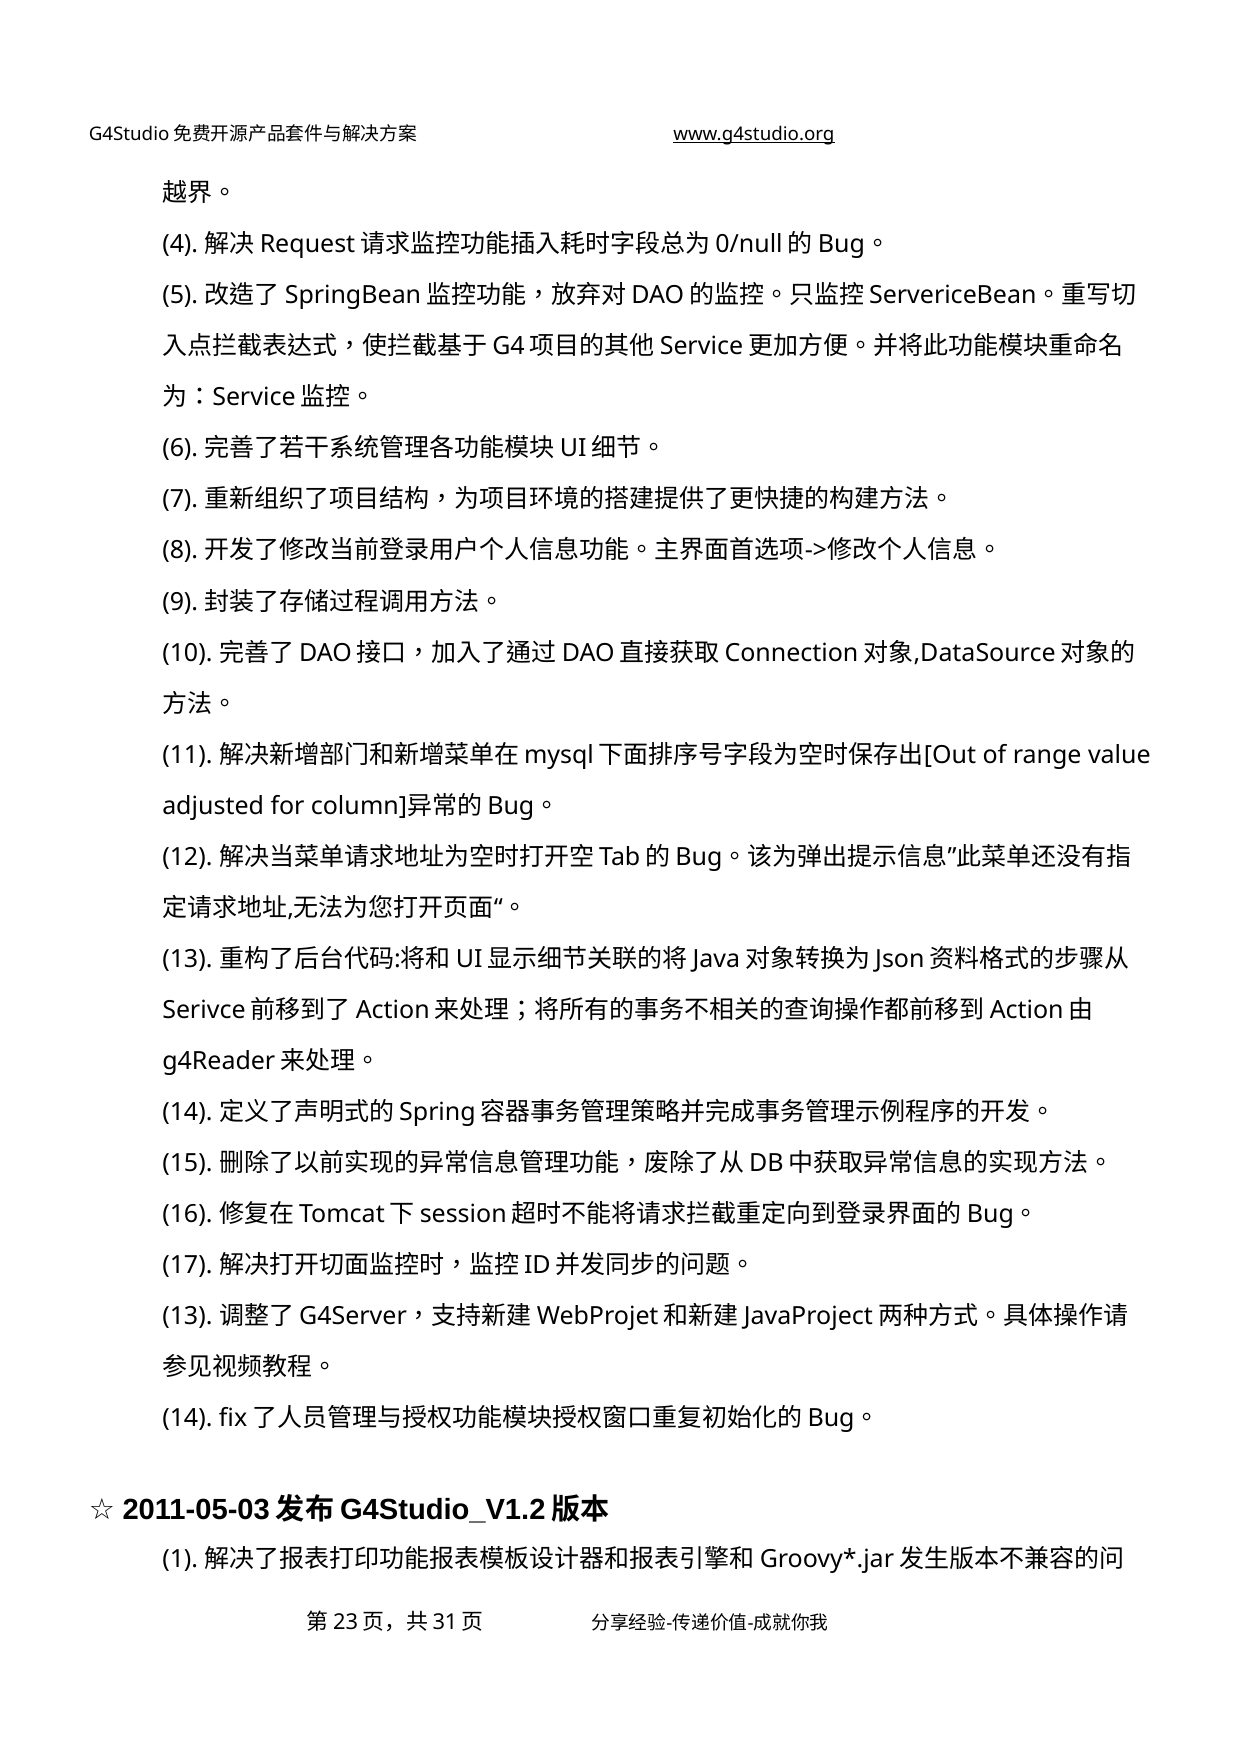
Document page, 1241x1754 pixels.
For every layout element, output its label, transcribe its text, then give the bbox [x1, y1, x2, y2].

text (1). 解决了报表打印功能报表模板设计器和报表引擎和Groovy*.jar发生版本不兼容的问 [162, 1541, 1152, 1574]
list 越界。 (4). 解决Request请求监控功能插入耗时字段总为0/null的Bug。 (5). 改造了SpringBean监控功能，放弃对DAO的监控。只监控ServericeBean。重写切入点拦截表达式，使拦截基于G4项目的其他Service更加方便。并将此功能模块重命名为：Service监控。 (6). 完善了若干系统管理各功能模块UI细节。 (7). 重新组织了项目结构，为项目环境的搭建提供了更快捷的构建方法。 (8). 开发了修改当前登录用户个人信息功能。主界面首选项->修改个人信息。 (9). 封装了存储过程调用方法。 (10). 完善了DAO接口，加入了通过DAO直接获取Connection对象,DataSource对象的方法。 (11). 解决新增部门和新增菜单在mysql下面排序号字段为空时保存出[Out of range value adjusted for column]异常的Bug。 (12). 解决当菜单请求地址为空时打开空Tab的Bug。该为弹出提示信息”此菜单还没有指定请求地址,无法为您打开页面“。 (13). 重构了后台代码:将和UI显示细节关联的将Java对象转换为Json资料格式的步骤从Serivce前移到了Action来处理；将所有的事务不相关的查询操作都前移到Action由g4Reader来处理。 (14). 定义了声明式的Spring容器事务管理策略并完成事务管理示例程序的开发。 (15). 删除了以前实现的异常信息管理功能，废除了从DB中获取异常信息的实现方法。 (16). 修复在Tomcat下session超时不能将请求拦截重定向到登录界面的Bug。 (17). 解决打开切面监控时，监控ID并发同步的问题。 (13). 调整了G4Server，支持新建WebProjet和新建JavaProject两种方式。具体操作请参见视频教程。 (14). fix了人员管理与授权功能模块授权窗口重复初始化的Bug。 [162, 175, 1152, 1434]
subtitle ☆ 2011-05-03发布G4Studio_V1.2版本 [88, 1488, 1152, 1528]
